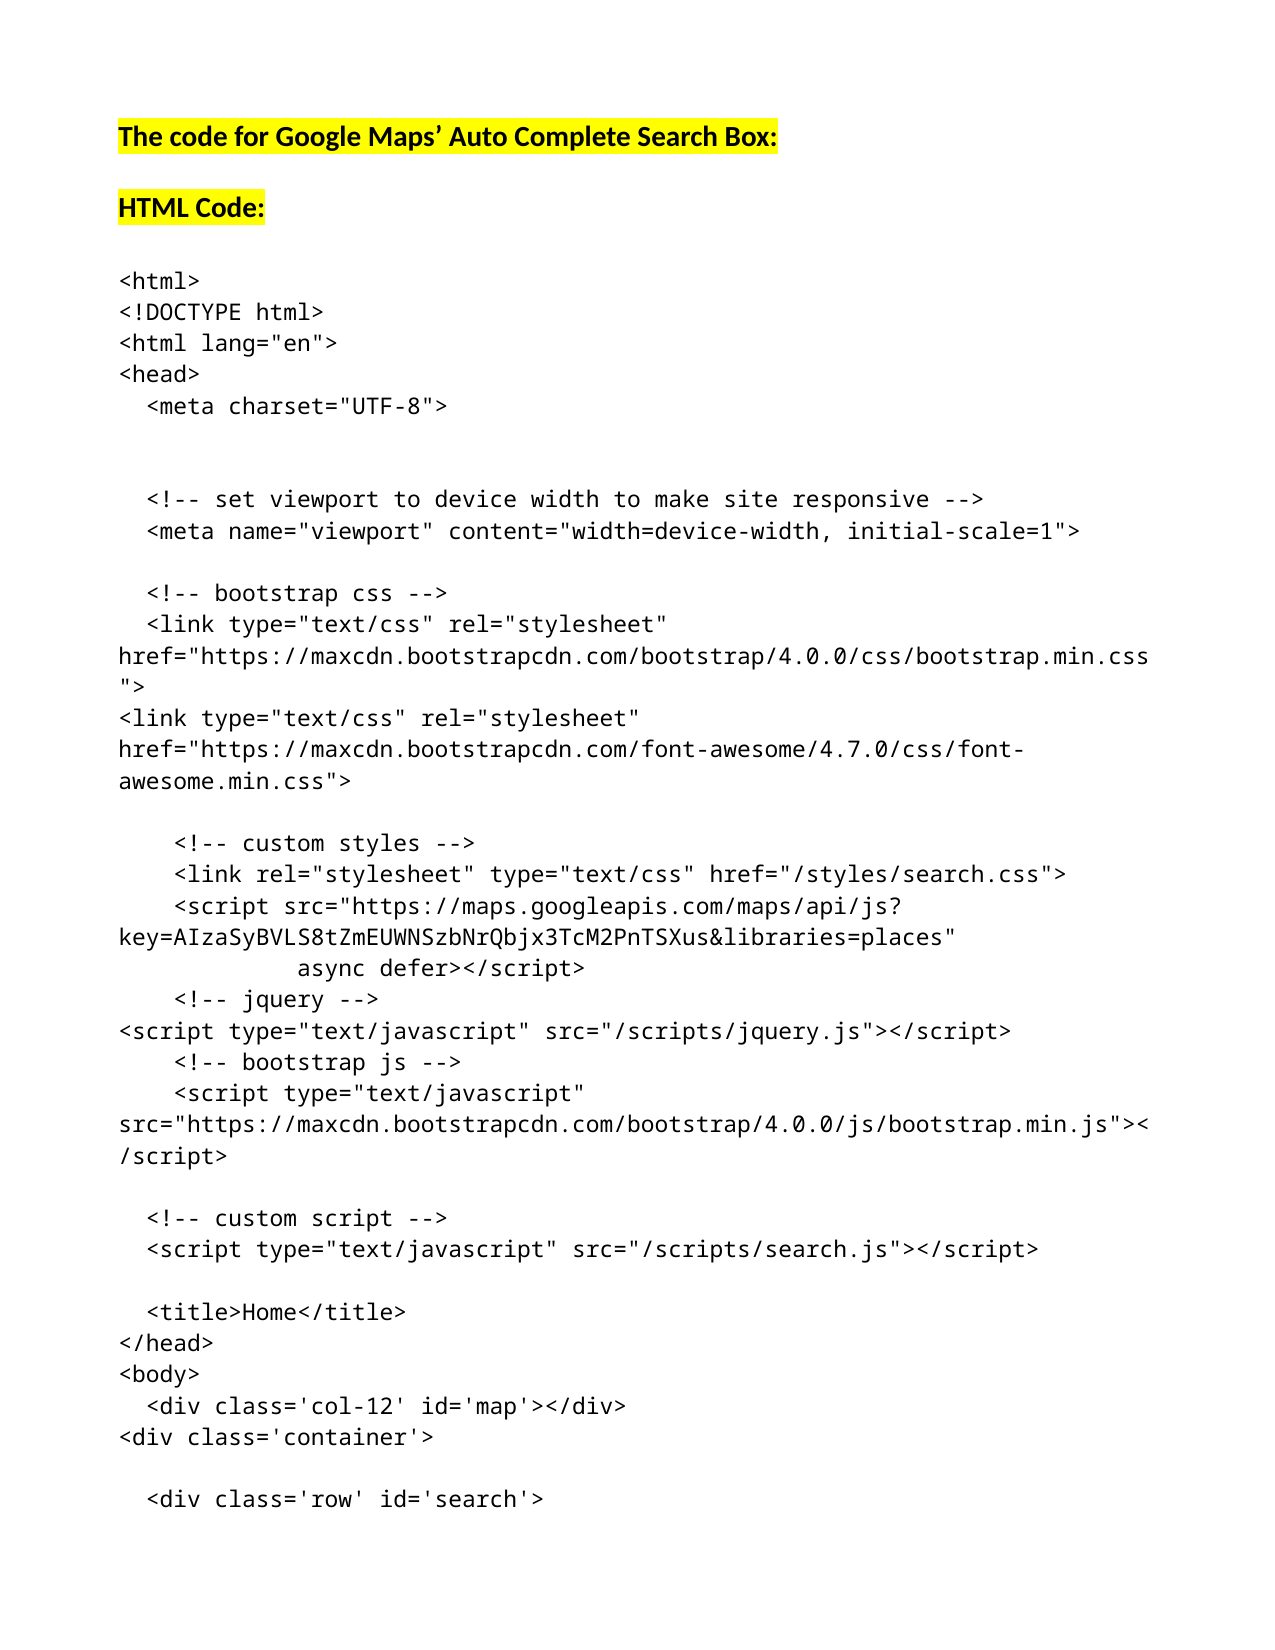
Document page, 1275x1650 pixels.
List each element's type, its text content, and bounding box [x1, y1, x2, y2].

text <div class='row' id='search'> [118, 1483, 1157, 1515]
text <link rel="stylesheet" type="text/css" href="/styles/search.css"> [118, 858, 1157, 890]
text <script type="text/javascript" src="https://maxcdn.bootstrapcdn.com/bootstrap/4.0.0/js/bootstrap.min.js"></script> [118, 1077, 1157, 1171]
text <link type="text/css" rel="stylesheet" href="https://maxcdn.bootstrapcdn.com/bootstrap/4.0.0/css/bootstrap.min.css"> [118, 608, 1157, 702]
text <!-- set viewport to device width to make site responsive --> [118, 483, 1157, 515]
text <div class='col-12' id='map'></div> [118, 1390, 1157, 1421]
text The code for Google Maps’ Auto Complete Search Box: [118, 118, 1157, 154]
text <!-- custom script --> [118, 1202, 1157, 1233]
text <title>Home</title> [118, 1296, 1157, 1327]
text <script src="https://maps.googleapis.com/maps/api/js?key=AIzaSyBVLS8tZmEUWNSzbNrQbjx3TcM2PnTSXus&libraries=places" [118, 890, 1157, 952]
text <html lang="en"> [118, 327, 1157, 358]
text <script type="text/javascript" src="/scripts/jquery.js"></script> [118, 1015, 1157, 1046]
text <!DOCTYPE html> [118, 296, 1157, 327]
text <!-- bootstrap js --> [118, 1046, 1157, 1077]
text <link type="text/css" rel="stylesheet" href="https://maxcdn.bootstrapcdn.com/font-awesome/4.7.0/css/font-awesome.min.css"> [118, 702, 1157, 796]
text <div class='container'> [118, 1421, 1157, 1452]
text <!-- jquery --> [118, 983, 1157, 1015]
text <head> [118, 358, 1157, 390]
text </head> [118, 1327, 1157, 1358]
text async defer></script> [118, 952, 1157, 983]
text <meta charset="UTF-8"> [118, 390, 1157, 421]
text <body> [118, 1358, 1157, 1390]
text <script type="text/javascript" src="/scripts/search.js"></script> [118, 1233, 1157, 1265]
text HTML Code: [118, 189, 1157, 225]
text <meta name="viewport" content="width=device-width, initial-scale=1"> [118, 515, 1157, 546]
text <html> [118, 265, 1157, 296]
text <!-- custom styles --> [118, 827, 1157, 858]
text <!-- bootstrap css --> [118, 577, 1157, 608]
